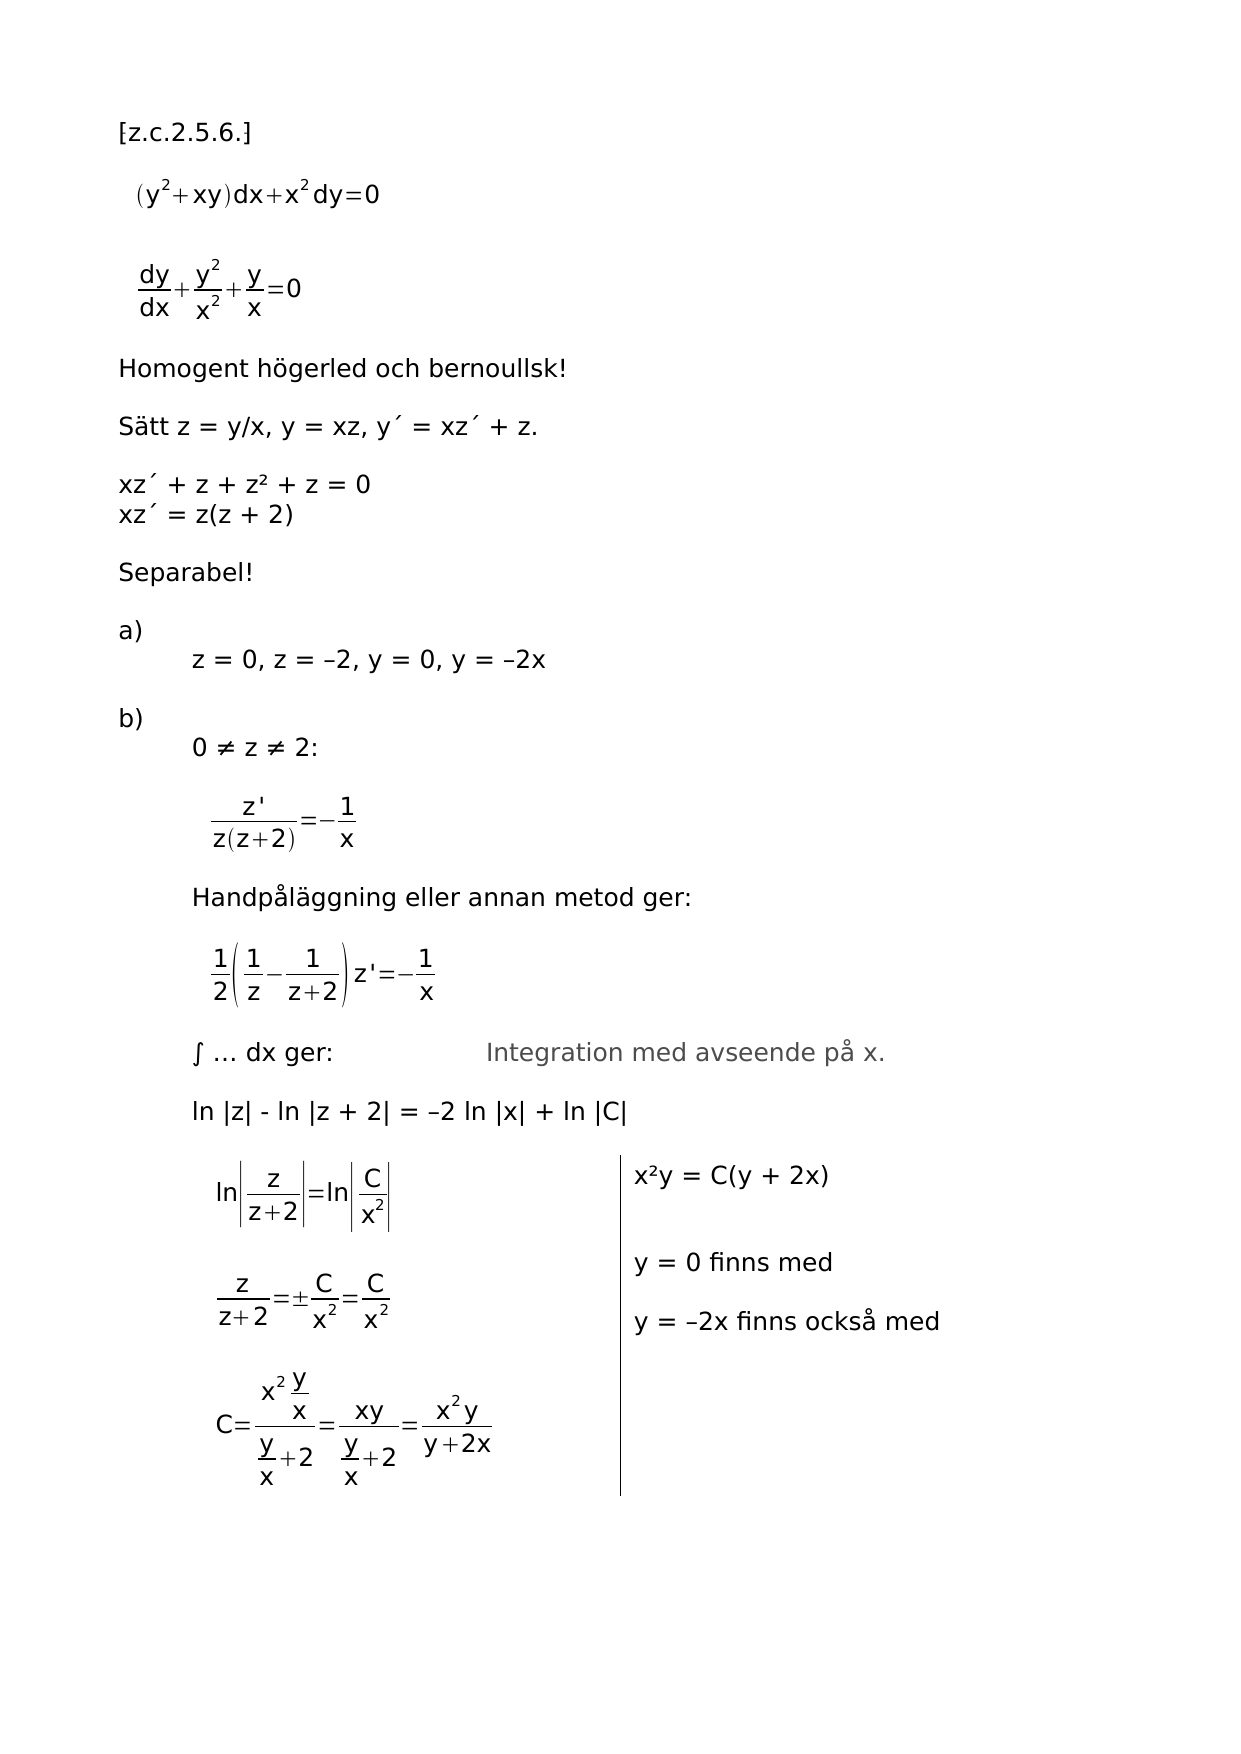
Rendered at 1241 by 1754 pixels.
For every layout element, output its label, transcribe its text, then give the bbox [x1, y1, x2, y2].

text z = 0, z = –2, y = 0, y = –2x [118, 646, 1122, 675]
text b) [118, 704, 1122, 733]
text xz´ = z(z + 2) [118, 500, 1122, 529]
text a) [118, 616, 1122, 646]
text 0 ≠ z ≠ 2: [118, 733, 1122, 762]
table_header x²y = C(y + 2x) y = 0 finns med y = –2x finns också med [621, 1155, 1122, 1496]
text Sätt z = y/x, y = xz, y´ = xz´ + z. [118, 412, 1122, 441]
text ln |z| - ln |z + 2| = –2 ln |x| + ln |C| [118, 1097, 1122, 1126]
text ⁅z.c.2.5.6.⁆ [118, 118, 1122, 147]
text Homogent högerled och bernoullsk! [118, 354, 1122, 383]
table_header [118, 1155, 620, 1496]
text ∫ … dx ger: Integration med avseende på x. [118, 1038, 1122, 1068]
text xz´ + z + z² + z = 0 [118, 471, 1122, 500]
text Separabel! [118, 558, 1122, 587]
text Handpåläggning eller annan metod ger: [118, 883, 1122, 912]
